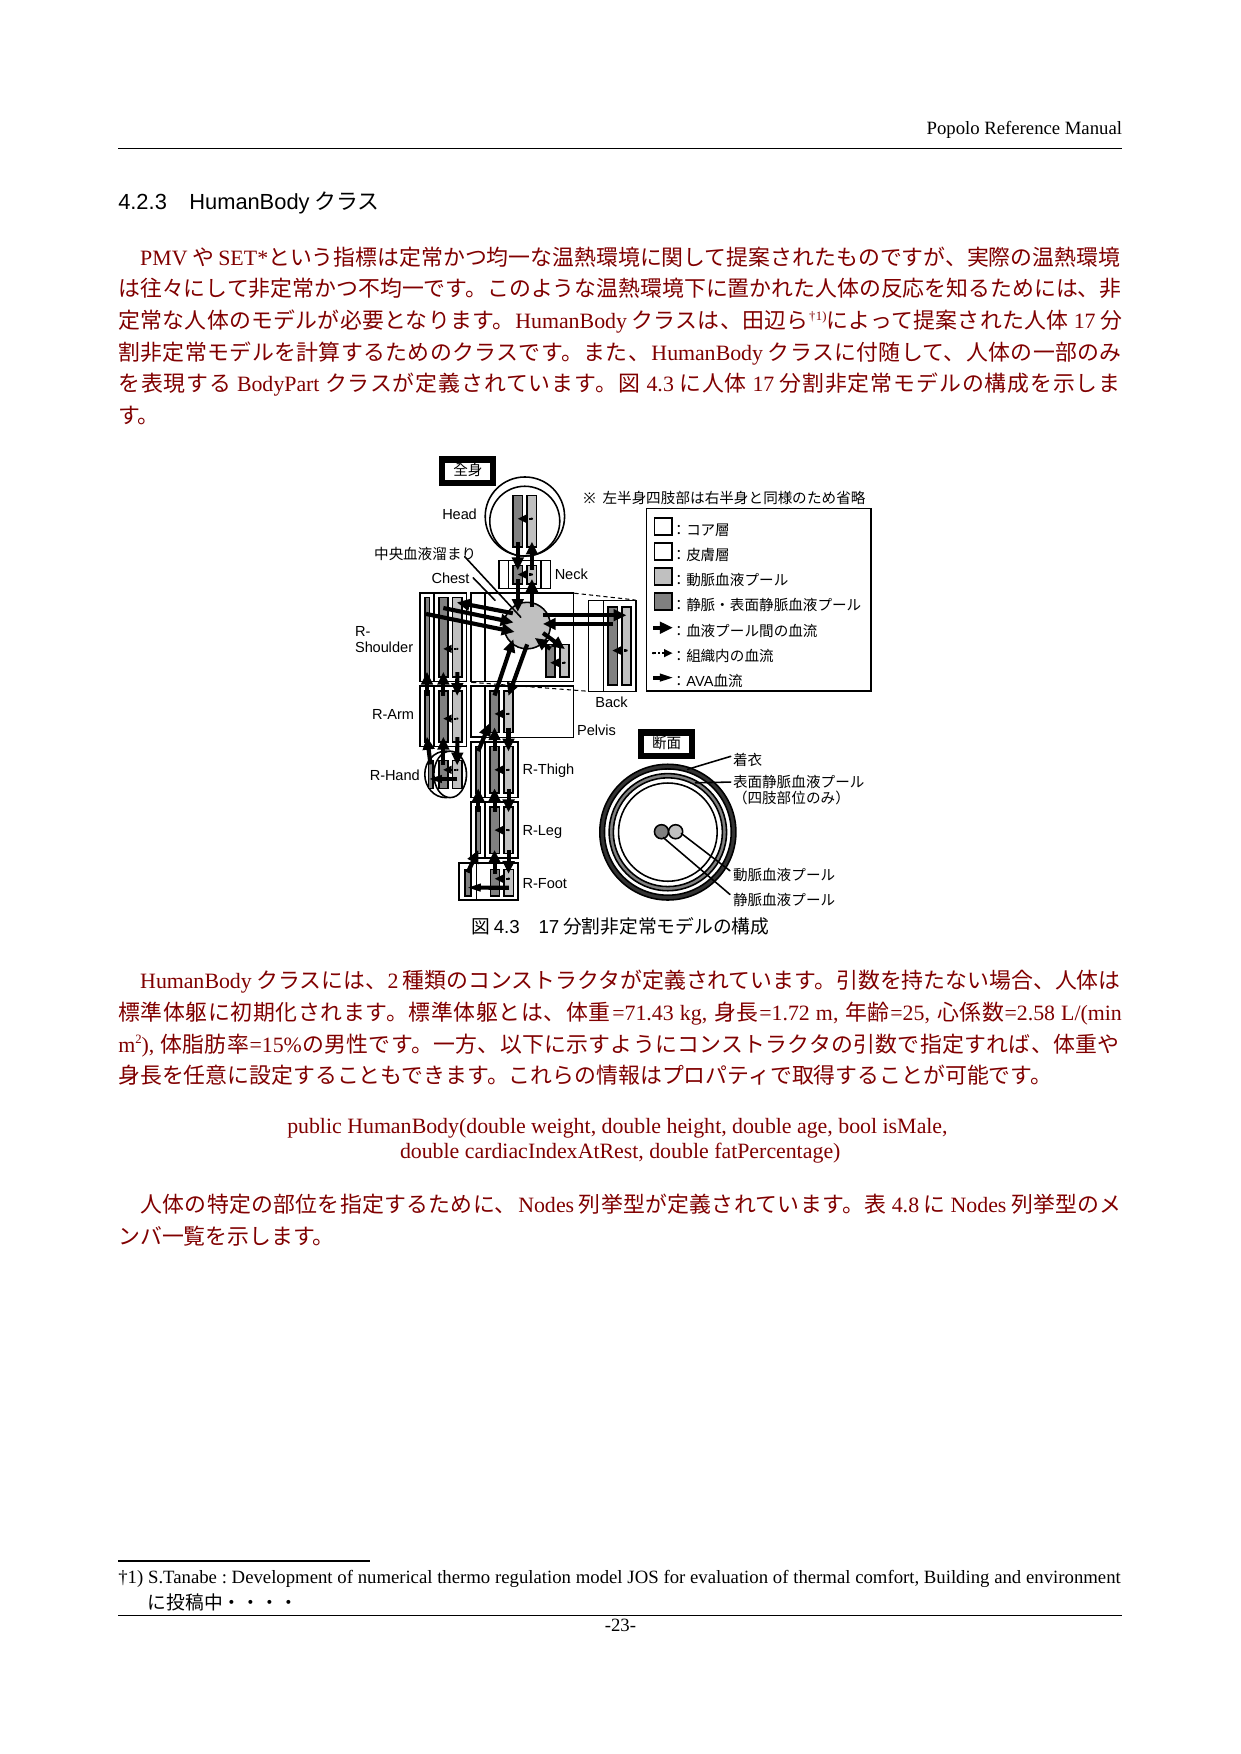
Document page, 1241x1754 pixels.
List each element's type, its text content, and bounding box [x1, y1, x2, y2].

text 図4.3 17分割非定常モデルの構成 [118, 454, 1122, 939]
text double cardiacIndexAtRest, double fatPercentage) [118, 1139, 1122, 1163]
text PMVやSET*という指標は定常かつ均一な温熱環境に関して提案されたものですが、実際の温熱環境は往々にして非定常かつ不均一です。このような温熱環境下に置かれた人体の反応を知るためには、非定常な人体のモデルが必要となります。HumanBodyクラスは、田辺ら†)によって提案された人体17分割非定常モデルを計算するためのクラスです。また、HumanBodyクラスに付随して、人体の一部のみを表現するBodyPartクラスが定義されています。図4.3に人体17分割非定常モデルの構成を示します。 [118, 239, 1122, 429]
text HumanBodyクラスには、2種類のコンストラクタが定義されています。引数を持たない場合、人体は標準体躯に初期化されます。標準体躯とは、体重=71.43 kg, 身長=1.72 m, 年齢=25, 心係数=2.58 L/(min m2), 体脂肪率=15%の男性です。一方、以下に示すようにコンストラクタの引数で指定すれば、体重や身長を任意に設定することもできます。これらの情報はプロパティで取得することが可能です。 [118, 963, 1122, 1090]
text public HumanBody(double weight, double height, double age, bool isMale, [118, 1114, 1122, 1139]
text S.Tanabe : Development of numerical thermo regulation model JOS for evaluation of thermal comfort, Building and environment に投稿中・・・・ [118, 1567, 1122, 1615]
text 人体の特定の部位を指定するために、Nodes列挙型が定義されています。表4.8にNodes列挙型のメンバ一覧を示します。 [118, 1187, 1122, 1251]
subtitle HumanBodyクラス [118, 184, 1122, 215]
